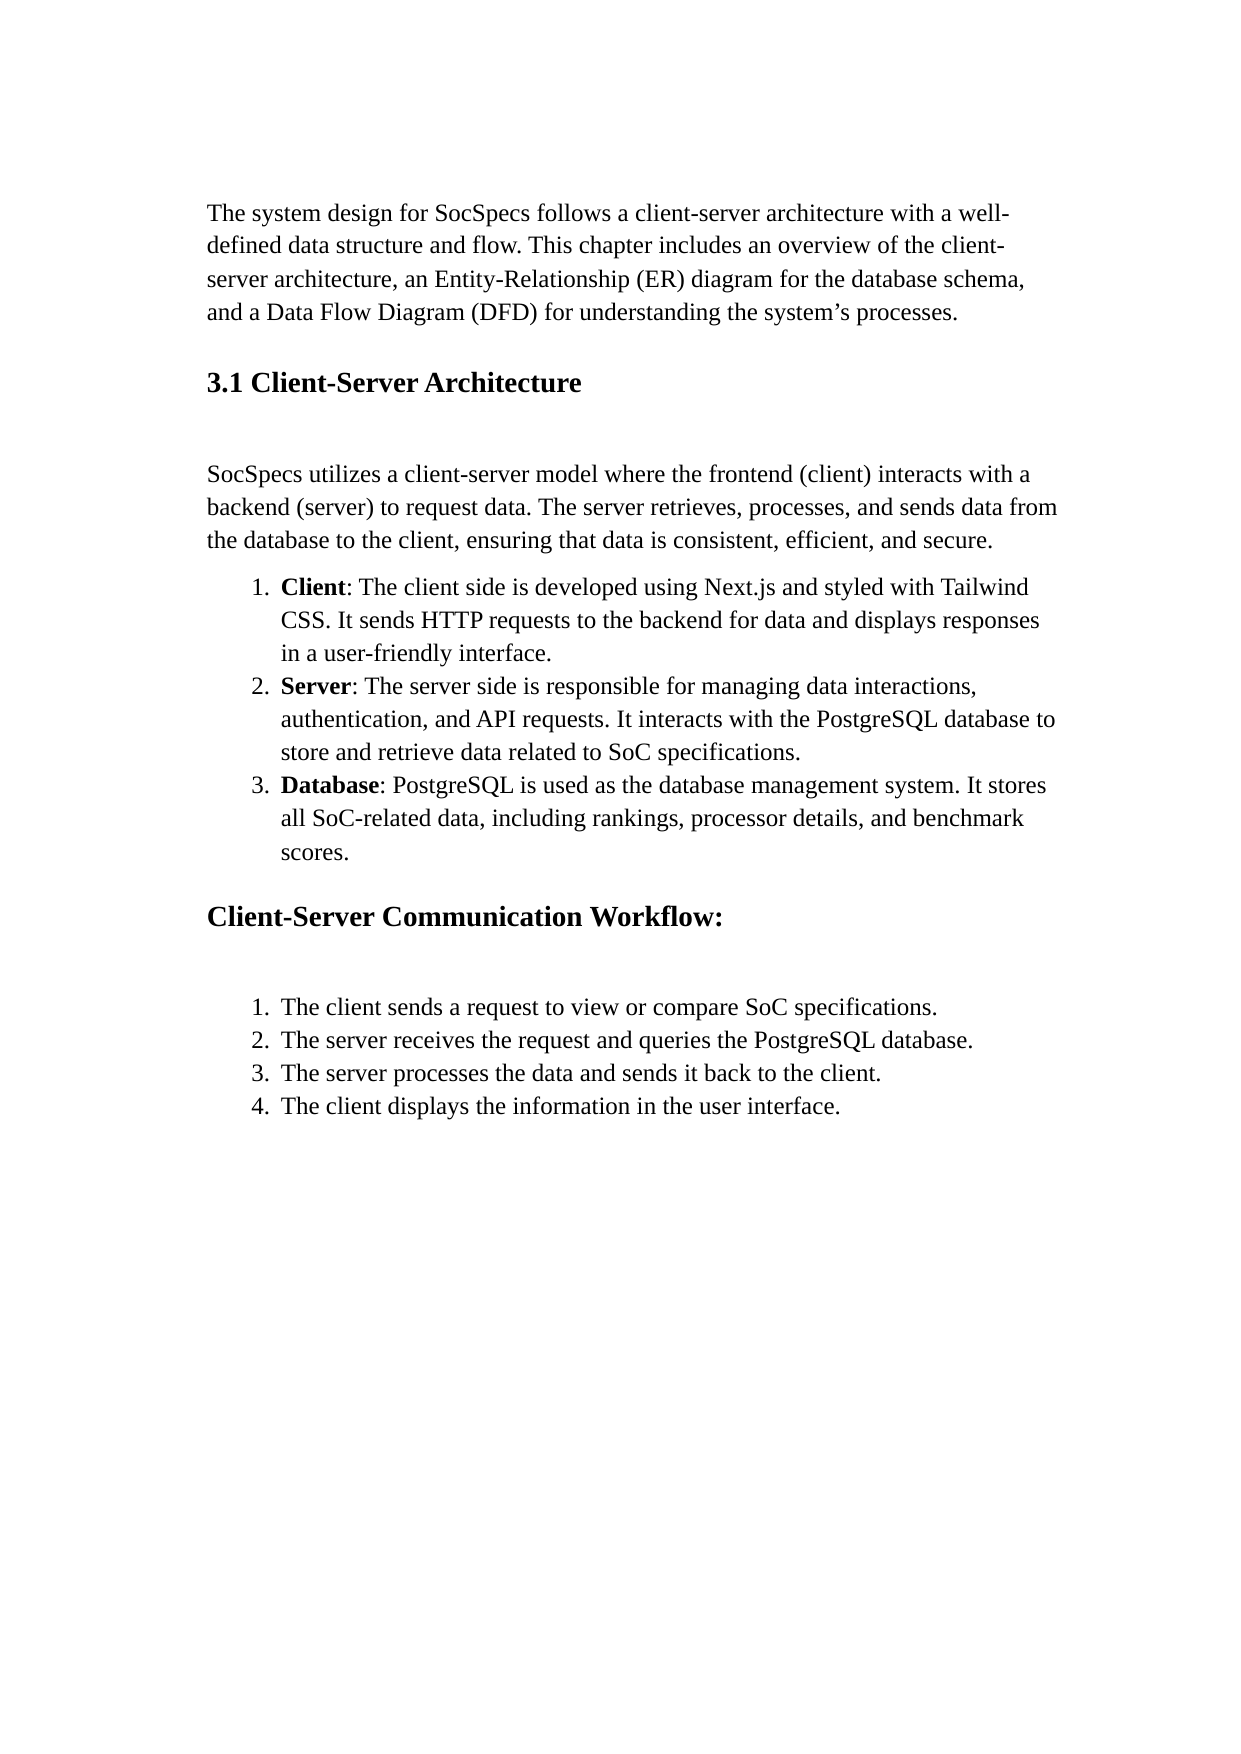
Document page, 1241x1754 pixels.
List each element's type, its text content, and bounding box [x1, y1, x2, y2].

text SocSpecs utilizes a client-server model where the frontend (client) interacts with a backend (server) to request data. The server retrieves, processes, and sends data from the database to the client, ensuring that data is consistent, efficient, and secure. [207, 459, 1063, 553]
list The server processes the data and sends it back to the client. [251, 1058, 1063, 1087]
list Database: PostgreSQL is used as the database management system. It stores all SoC-related data, including rankings, processor details, and benchmark scores. [251, 771, 1063, 865]
list Server: The server side is responsible for managing data interactions, authentication, and API requests. It interacts with the PostgreSQL database to store and retrieve data related to SoC specifications. [251, 671, 1063, 766]
list The client displays the information in the user interface. [251, 1091, 1063, 1120]
subtitle 3.1 Client-Server Architecture [207, 365, 1063, 399]
list The server receives the request and queries the PostgreSQL database. [251, 1025, 1063, 1054]
list The system design for SocSpecs follows a client-server architecture with a well-defined data structure and flow. This chapter includes an overview of the client-server architecture, an Entity-Relationship (ER) diagram for the database schema, and a Data Flow Diagram (DFD) for understanding the system’s processes. [207, 198, 1063, 325]
subtitle Client-Server Communication Workflow: [207, 899, 1063, 932]
list Client: The client side is developed using Next.js and styled with Tailwind CSS. It sends HTTP requests to the backend for data and displays responses in a user-friendly interface. [251, 572, 1063, 667]
list The client sends a request to view or compare SoC specifications. [251, 992, 1063, 1021]
